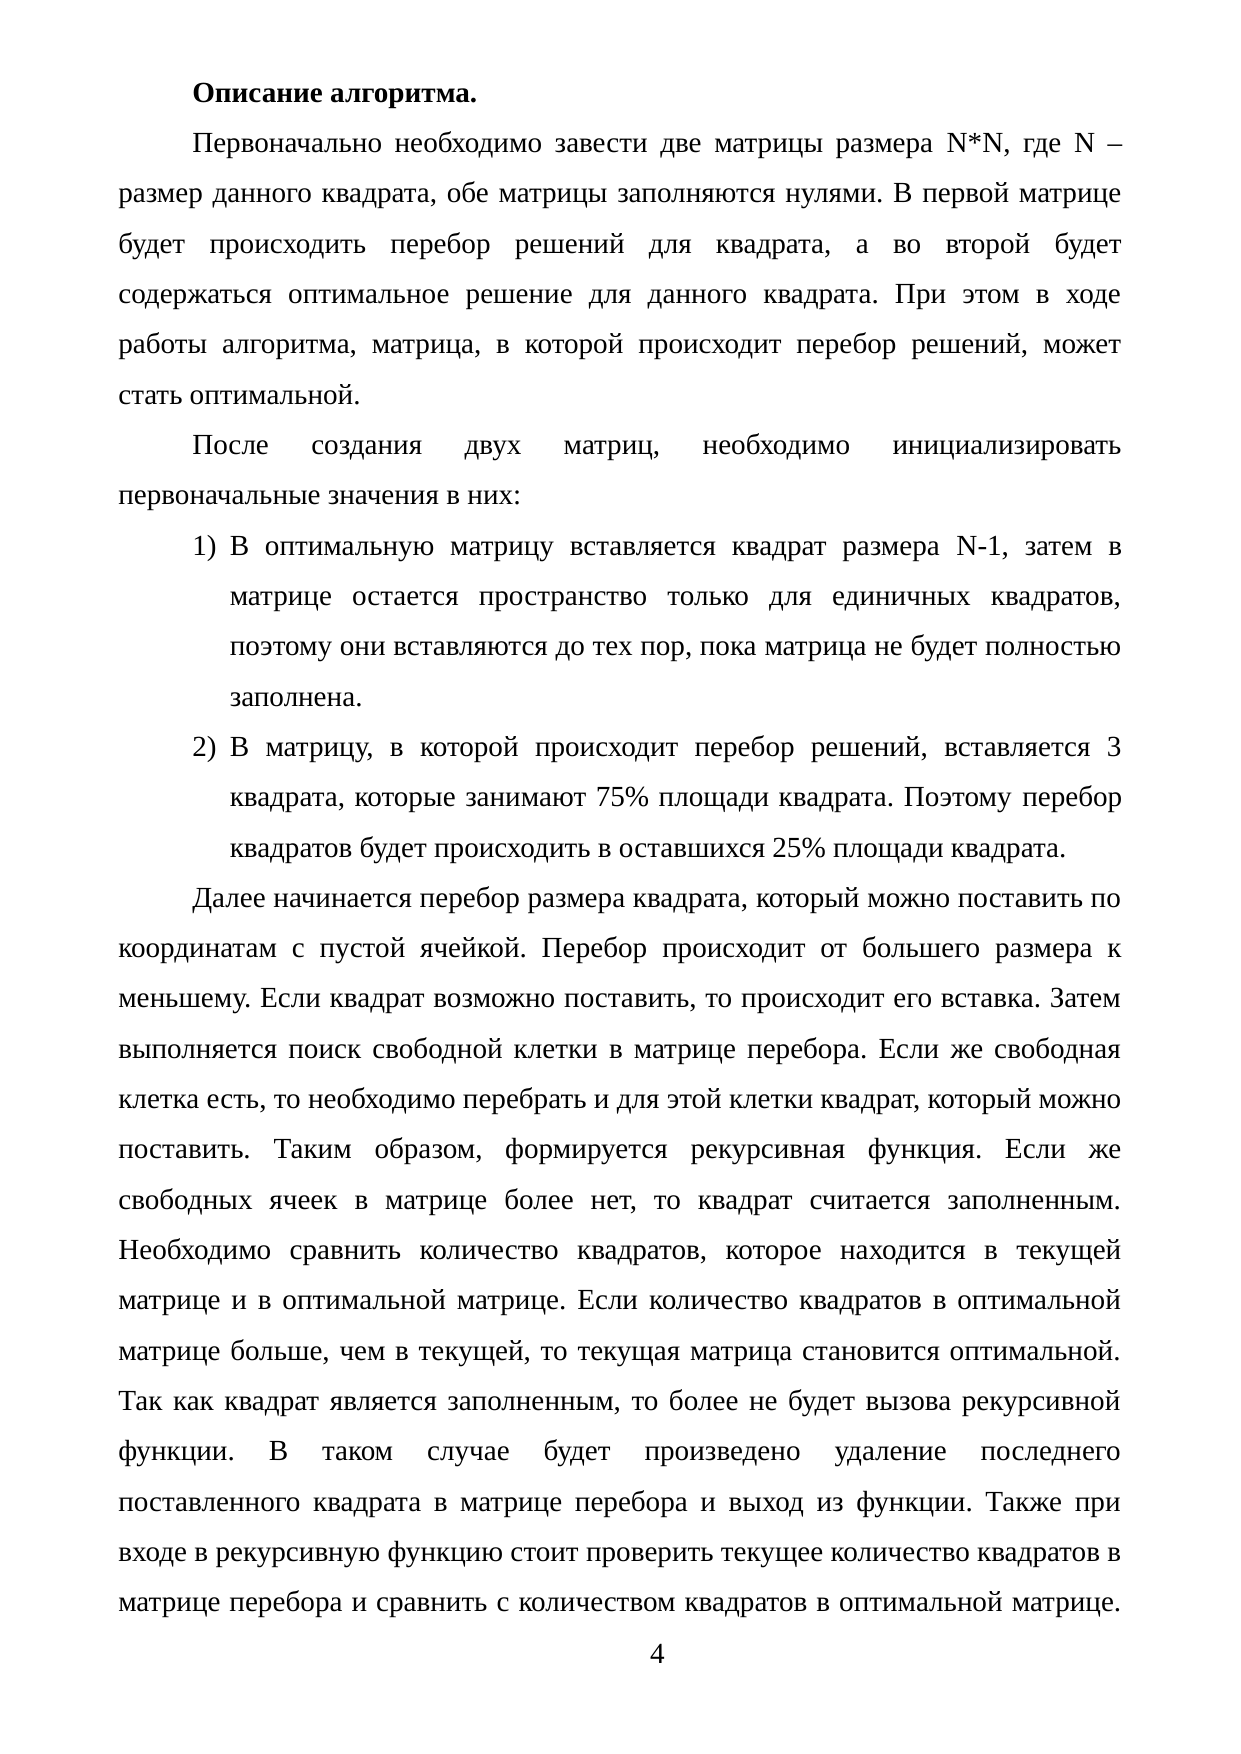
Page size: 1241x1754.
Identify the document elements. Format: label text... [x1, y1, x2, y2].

text Первоначально необходимо завести две матрицы размера N*N, где N – размер данного квадрата, обе матрицы заполняются нулями. В первой матрице будет происходить перебор решений для квадрата, а во второй будет содержаться оптимальное решение для данного квадрата. При этом в ходе работы алгоритма, матрица, в которой происходит перебор решений, может стать оптимальной. [118, 125, 1122, 410]
list В оптимальную матрицу вставляется квадрат размера N-1, затем в матрице остается пространство только для единичных квадратов, поэтому они вставляются до тех пор, пока матрица не будет полностью заполнена. [192, 528, 1122, 712]
list В матрицу, в которой происходит перебор решений, вставляется 3 квадрата, которые занимают 75% площади квадрата. Поэтому перебор квадратов будет происходить в оставшихся 25% площади квадрата. [192, 729, 1122, 863]
subtitle Описание алгоритма. [118, 75, 1122, 108]
text После создания двух матриц, необходимо инициализировать первоначальные значения в них: [118, 427, 1122, 511]
text Далее начинается перебор размера квадрата, который можно поставить по координатам с пустой ячейкой. Перебор происходит от большего размера к меньшему. Если квадрат возможно поставить, то происходит его вставка. Затем выполняется поиск свободной клетки в матрице перебора. Если же свободная клетка есть, то необходимо перебрать и для этой клетки квадрат, который можно поставить. Таким образом, формируется рекурсивная функция. Если же свободных ячеек в матрице более нет, то квадрат считается заполненным. Необходимо сравнить количество квадратов, которое находится в текущей матрице и в оптимальной матрице. Если количество квадратов в оптимальной матрице больше, чем в текущей, то текущая матрица становится оптимальной. Так как квадрат является заполненным, то более не будет вызова рекурсивной функции. В таком случае будет произведено удаление последнего поставленного квадрата в матрице перебора и выход из функции. Также при входе в рекурсивную функцию стоит проверить текущее количество квадратов в матрице перебора и сравнить с количеством квадратов в оптимальной матрице. [118, 880, 1122, 1618]
